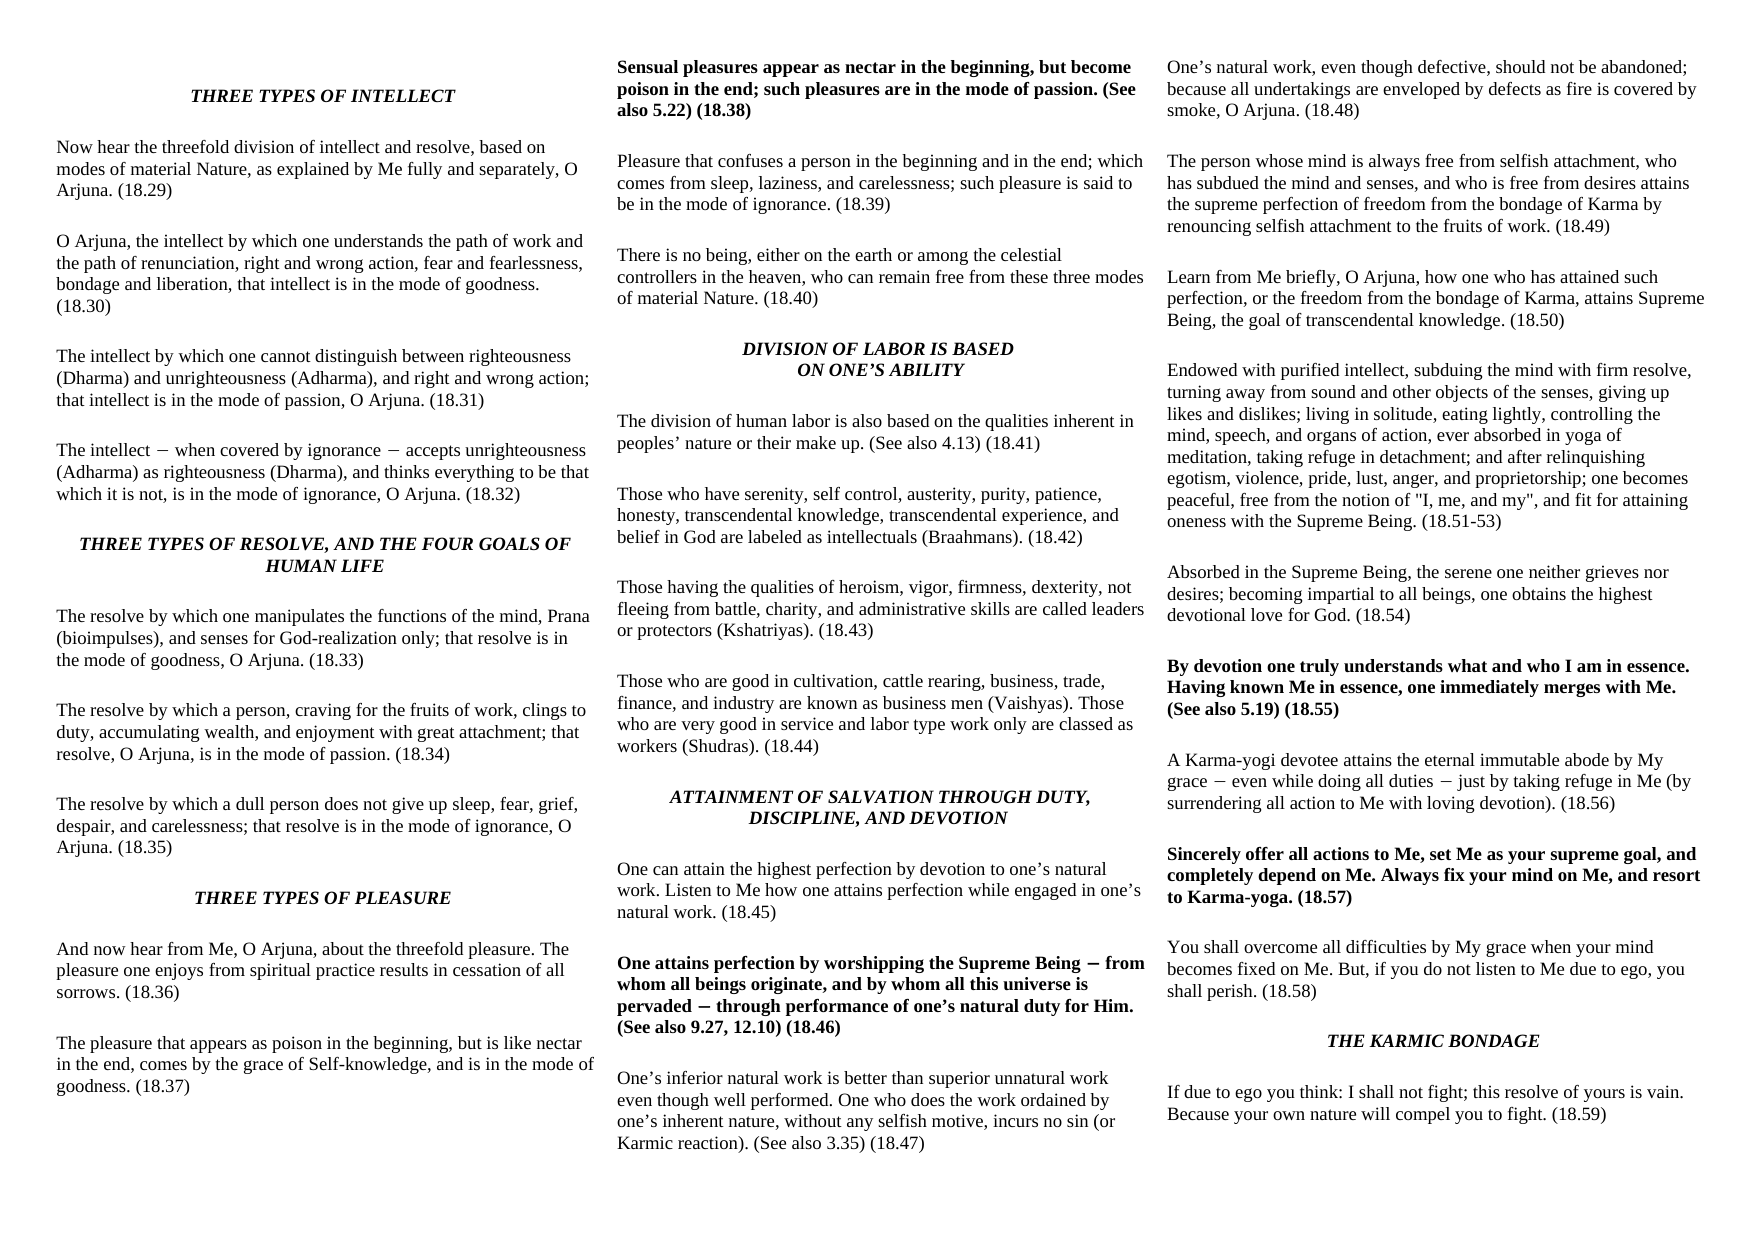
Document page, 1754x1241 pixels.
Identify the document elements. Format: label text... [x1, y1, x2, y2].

text Endowed with purified intellect, subduing the mind with firm resolve, turning away from sound and other objects of the senses, giving up likes and dislikes; living in solitude, eating lightly, controlling the mind, speech, and organs of action, ever absorbed in yoga of meditation, taking refuge in detachment; and after relinquishing egotism, violence, pride, lust, anger, and proprietorship; one becomes peaceful, free from the notion of "I, me, and my", and fit for attaining oneness with the Supreme Being. (18.51-53) [1167, 359, 1706, 532]
text Those who have serenity, self control, austerity, purity, patience, honesty, transcendental knowledge, transcendental experience, and belief in God are labeled as intellectuals (Braahmans). (18.42) [617, 482, 1146, 547]
text Sincerely offer all actions to Me, set Me as your supreme goal, and completely depend on Me. Always fix your mind on Me, and resort to Karma-yoga. (18.57) [1167, 843, 1706, 907]
text You shall overcome all difficulties by My grace when your mind becomes fixed on Me. But, if you do not listen to Me due to ego, you shall perish. (18.58) [1167, 936, 1706, 1001]
text One’s natural work, even though defective, should not be abandoned; because all undertakings are enveloped by defects as fire is covered by smoke, O Arjuna. (18.48) [1167, 56, 1706, 121]
text ATTAINMENT OF SALVATION THROUGH DUTY, DISCIPLINE, AND DEVOTION [617, 786, 1146, 829]
text Sensual pleasures appear as nectar in the beginning, but become poison in the end; such pleasures are in the mode of passion. (See also 5.22) (18.38) [617, 56, 1146, 121]
text Absorbed in the Supreme Being, the serene one neither grieves nor desires; becoming impartial to all beings, one obtains the highest devotional love for God. (18.54) [1167, 561, 1706, 626]
text If due to ego you think: I shall not fight; this resolve of yours is vain. Because your own nature will compel you to fight. (18.59) [1167, 1081, 1706, 1124]
text One’s inferior natural work is better than superior unnatural work even though well performed. One who does the work ordained by one’s inherent nature, without any selfish motive, incurs no sin (or Karmic reaction). (See also 3.35) (18.47) [617, 1067, 1146, 1153]
text The division of human labor is also based on the qualities inherent in peoples’ nature or their make up. (See also 4.13) (18.41) [617, 410, 1146, 453]
text THREE TYPES OF PLEASURE [56, 887, 596, 908]
text One can attain the highest perfection by devotion to one’s natural work. Listen to Me how one attains perfection while engaged in one’s natural work. (18.45) [617, 858, 1146, 922]
text The intellect by which one cannot distinguish between righteousness (Dharma) and unrighteousness (Adharma), and right and wrong action; that intellect is in the mode of passion, O Arjuna. (18.31) [56, 345, 596, 410]
text The intellect  when covered by ignorance  accepts unrighteousness (Adharma) as righteousness (Dharma), and thinks everything to be that which it is not, is in the mode of ignorance, O Arjuna. (18.32) [56, 439, 596, 504]
text Learn from Me briefly, O Arjuna, how one who has attained such perfection, or the freedom from the bondage of Karma, attains Supreme Being, the goal of transcendental knowledge. (18.50) [1167, 266, 1706, 330]
text The resolve by which one manipulates the functions of the mind, Prana (bioimpulses), and senses for God-realization only; that resolve is in the mode of goodness, O Arjuna. (18.33) [56, 605, 596, 670]
text Now hear the threefold division of intellect and resolve, based on modes of material Nature, as explained by Me fully and separately, O Arjuna. (18.29) [56, 136, 596, 201]
text O Arjuna, the intellect by which one understands the path of work and the path of renunciation, right and wrong action, fear and fearlessness, bondage and liberation, that intellect is in the mode of goodness. (18.30) [56, 230, 596, 316]
text The resolve by which a dull person does not give up sleep, fear, grief, despair, and carelessness; that resolve is in the mode of ignorance, O Arjuna. (18.35) [56, 793, 596, 858]
text By devotion one truly understands what and who I am in essence. Having known Me in essence, one immediately merges with Me. (See also 5.19) (18.55) [1167, 655, 1706, 719]
text THE KARMIC BONDAGE [1167, 1030, 1706, 1052]
text Pleasure that confuses a person in the beginning and in the end; which comes from sleep, laziness, and carelessness; such pleasure is said to be in the mode of ignorance. (18.39) [617, 150, 1146, 215]
text One attains perfection by worshipping the Supreme Being  from whom all beings originate, and by whom all this universe is pervaded  through performance of one’s natural duty for Him. (See also 9.27, 12.10) (18.46) [617, 952, 1146, 1038]
text The resolve by which a person, craving for the fruits of work, clings to duty, accumulating wealth, and enjoyment with great attachment; that resolve, O Arjuna, is in the mode of passion. (18.34) [56, 699, 596, 764]
text DIVISION OF LABOR IS BASED ON ONE’S ABILITY [617, 338, 1146, 381]
text Those who are good in cultivation, cattle rearing, business, trade, finance, and industry are known as business men (Vaishyas). Those who are very good in service and labor type work only are classed as workers (Shudras). (18.44) [617, 670, 1146, 756]
text There is no being, either on the earth or among the celestial controllers in the heaven, who can remain free from these three modes of material Nature. (18.40) [617, 244, 1146, 309]
text The pleasure that appears as poison in the beginning, but is like nectar in the end, comes by the grace of Self-knowledge, and is in the mode of goodness. (18.37) [56, 1032, 596, 1096]
text And now hear from Me, O Arjuna, about the threefold pleasure. The pleasure one enjoys from spiritual practice results in cessation of all sorrows. (18.36) [56, 938, 596, 1002]
text THREE TYPES OF RESOLVE, AND THE FOUR GOALS OF HUMAN LIFE [56, 533, 596, 576]
text Those having the qualities of heroism, vigor, firmness, dexterity, not fleeing from battle, charity, and administrative skills are called leaders or protectors (Kshatriyas). (18.43) [617, 576, 1146, 641]
text A Karma-yogi devotee attains the eternal immutable abode by My grace  even while doing all duties  just by taking refuge in Me (by surrendering all action to Me with loving devotion). (18.56) [1167, 749, 1706, 813]
text THREE TYPES OF INTELLECT [56, 85, 596, 107]
text The person whose mind is always free from selfish attachment, who has subdued the mind and senses, and who is free from desires attains the supreme perfection of freedom from the bondage of Karma by renouncing selfish attachment to the fruits of work. (18.49) [1167, 150, 1706, 236]
